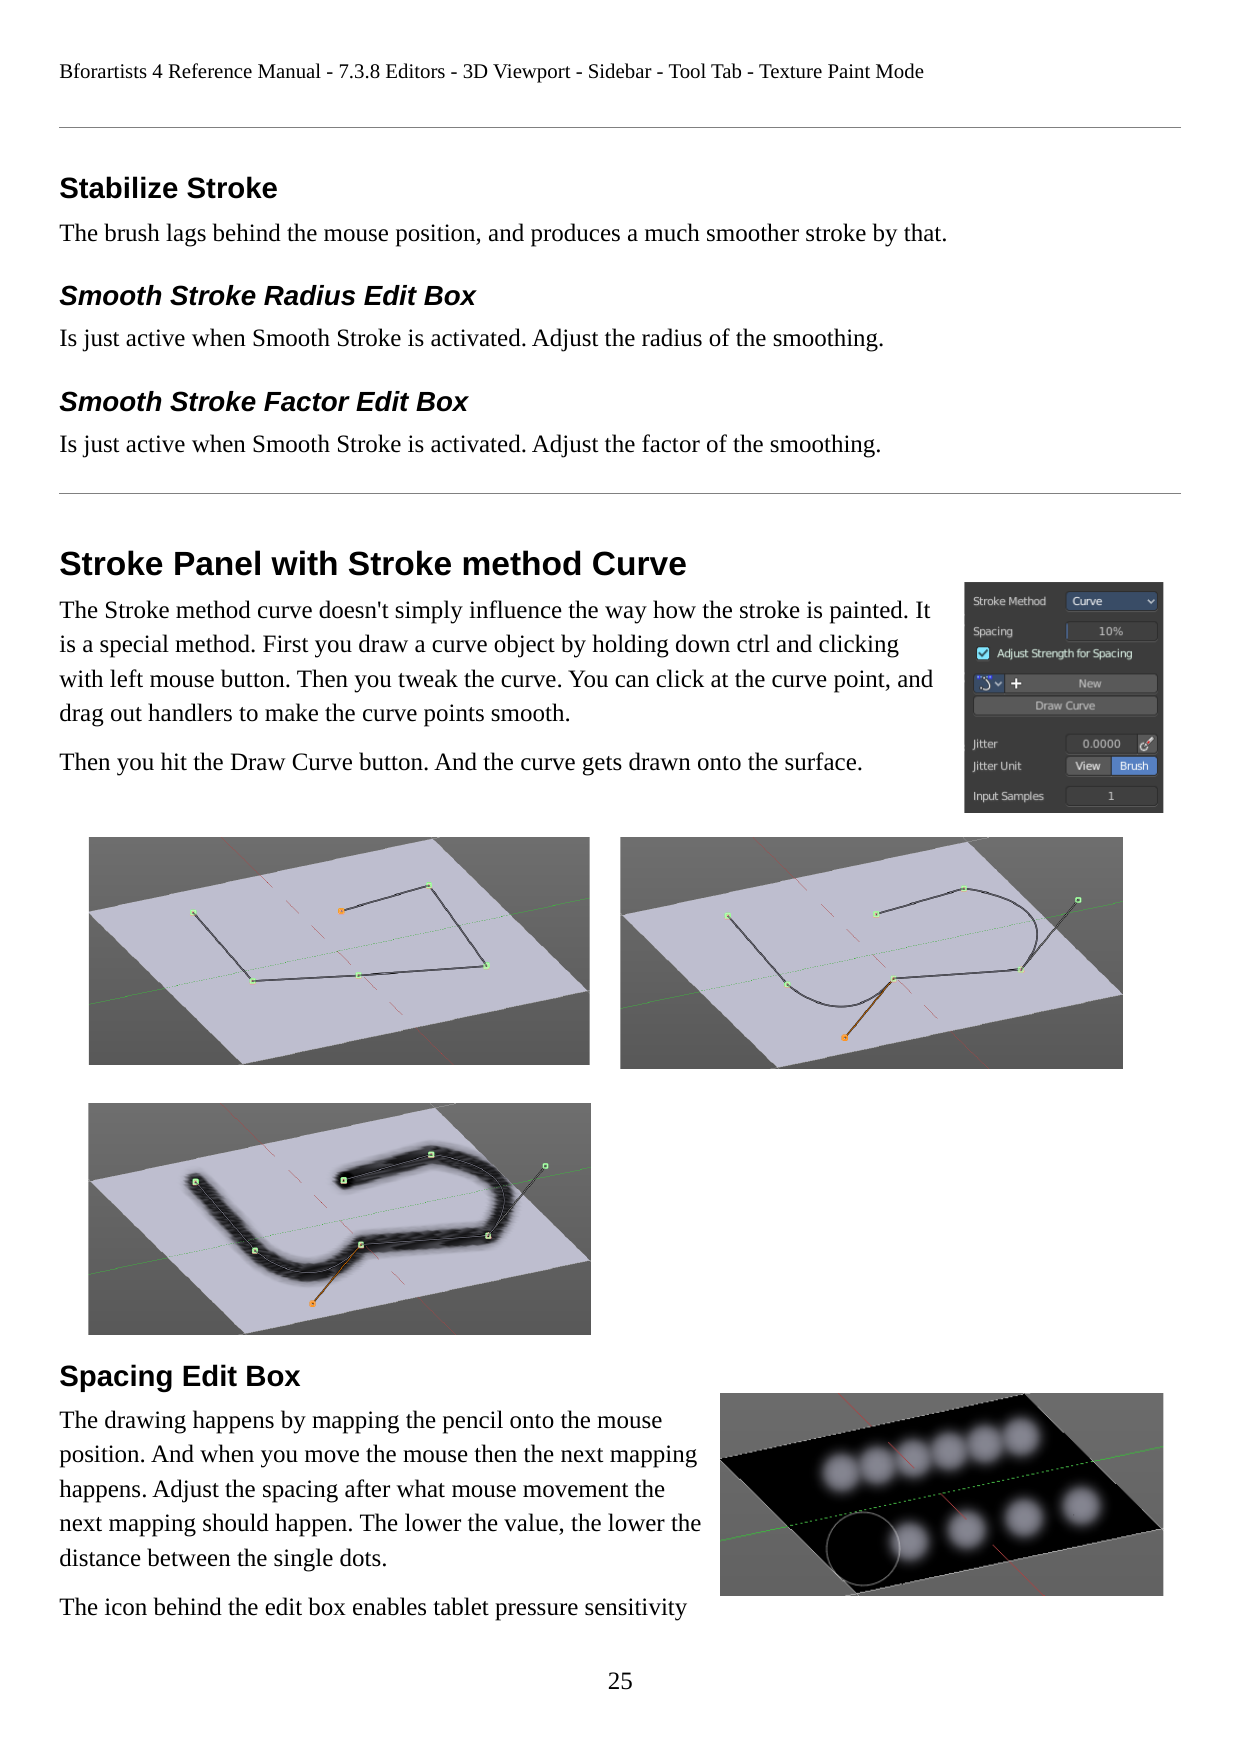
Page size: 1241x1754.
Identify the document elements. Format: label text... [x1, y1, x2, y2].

subtitle Smooth Stroke Radius Edit Box [59, 279, 1181, 311]
picture [88, 1103, 591, 1335]
picture [964, 582, 1164, 813]
subtitle Spacing Edit Box [59, 1359, 1181, 1392]
picture [720, 1393, 1164, 1596]
text The Stroke method curve doesn't simply influence the way how the stroke is painted. It is a special method. First you draw a curve object by holding down ctrl and clicking with left mouse button. Then you tweak the curve. You can click at the curve point, and drag out handlers to make the curve points smooth. [59, 595, 964, 727]
text Then you hit the Draw Curve button. And the curve gets drawn onto the surface. [59, 747, 964, 776]
subtitle Stabilize Stroke [59, 171, 1181, 205]
picture [88, 837, 590, 1065]
text The icon behind the edit box enables tablet pressure sensitivity [59, 1592, 1181, 1621]
subtitle Stroke Panel with Stroke method Curve [59, 543, 1181, 582]
text The brush lags behind the mouse position, and produces a much smoother stroke by that. [59, 218, 1181, 246]
text Is just active when Smooth Stroke is activated. Adjust the factor of the smoothing. [59, 429, 1181, 458]
picture [620, 837, 1123, 1069]
text The drawing happens by mapping the pencil onto the mouse position. And when you move the mouse then the next mapping happens. Adjust the spacing after what mouse movement the next mapping should happen. The lower the value, the lower the distance between the single dots. [59, 1405, 720, 1572]
text Is just active when Smooth Stroke is activated. Adjust the radius of the smoothing. [59, 323, 1181, 352]
subtitle Smooth Stroke Factor Edit Box [59, 385, 1181, 417]
